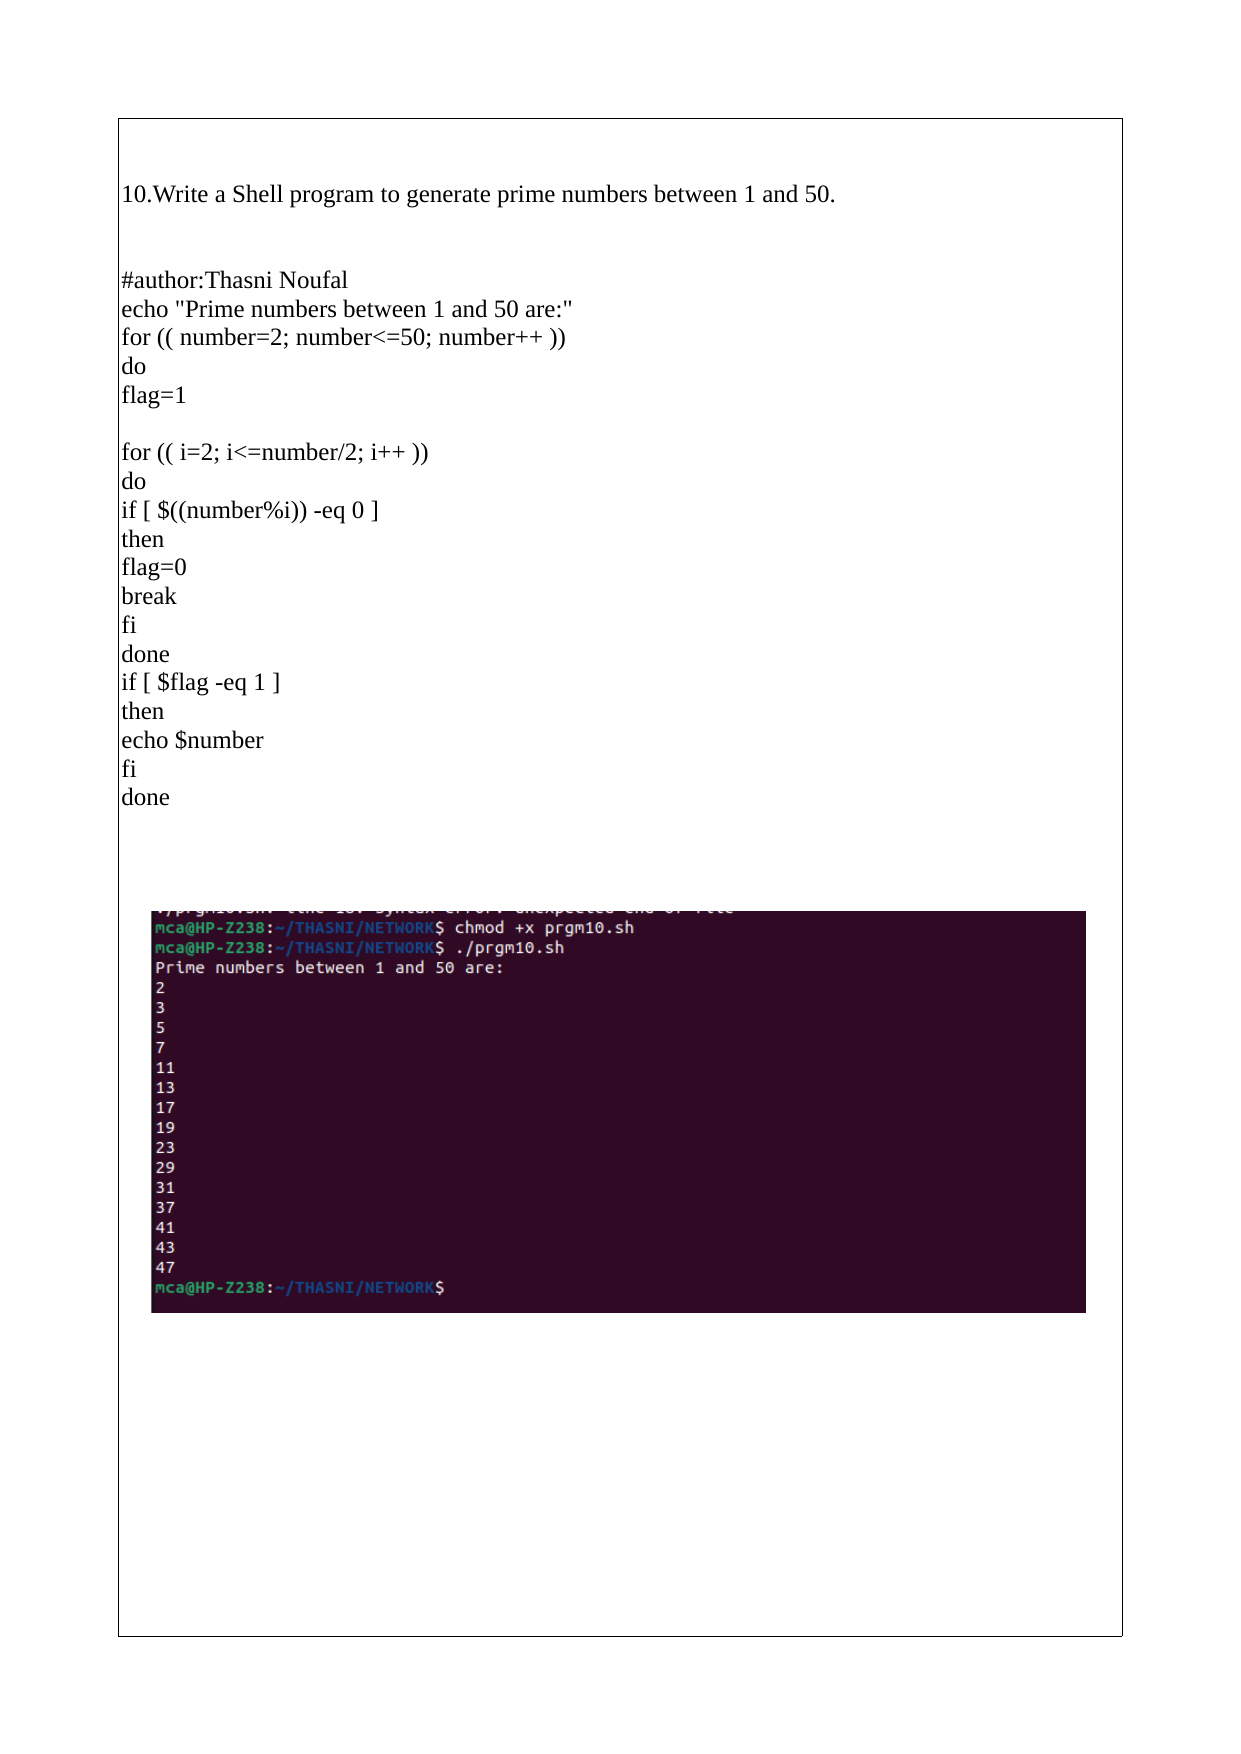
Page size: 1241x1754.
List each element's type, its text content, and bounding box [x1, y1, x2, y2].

text done [121, 639, 1119, 667]
text do [121, 351, 1119, 380]
text fi [121, 754, 1119, 782]
text fi [121, 610, 1119, 639]
text if [ $((number%i)) -eq 0 ] [121, 495, 1119, 524]
text flag=1 [121, 380, 1119, 409]
text break [121, 581, 1119, 610]
text then [121, 524, 1119, 552]
text echo "Prime numbers between 1 and 50 are:" [121, 294, 1119, 322]
text flag=0 [121, 552, 1119, 581]
text then [121, 696, 1119, 725]
picture [151, 911, 1086, 1313]
text do [121, 466, 1119, 495]
text for (( i=2; i<=number/2; i++ )) [121, 437, 1119, 466]
text for (( number=2; number<=50; number++ )) [121, 322, 1119, 351]
text done [121, 782, 1119, 811]
text 10.Write a Shell program to generate prime numbers between 1 and 50. [121, 179, 1119, 207]
text echo $number [121, 725, 1119, 754]
text #author:Thasni Noufal [121, 265, 1119, 294]
text if [ $flag -eq 1 ] [121, 667, 1119, 696]
